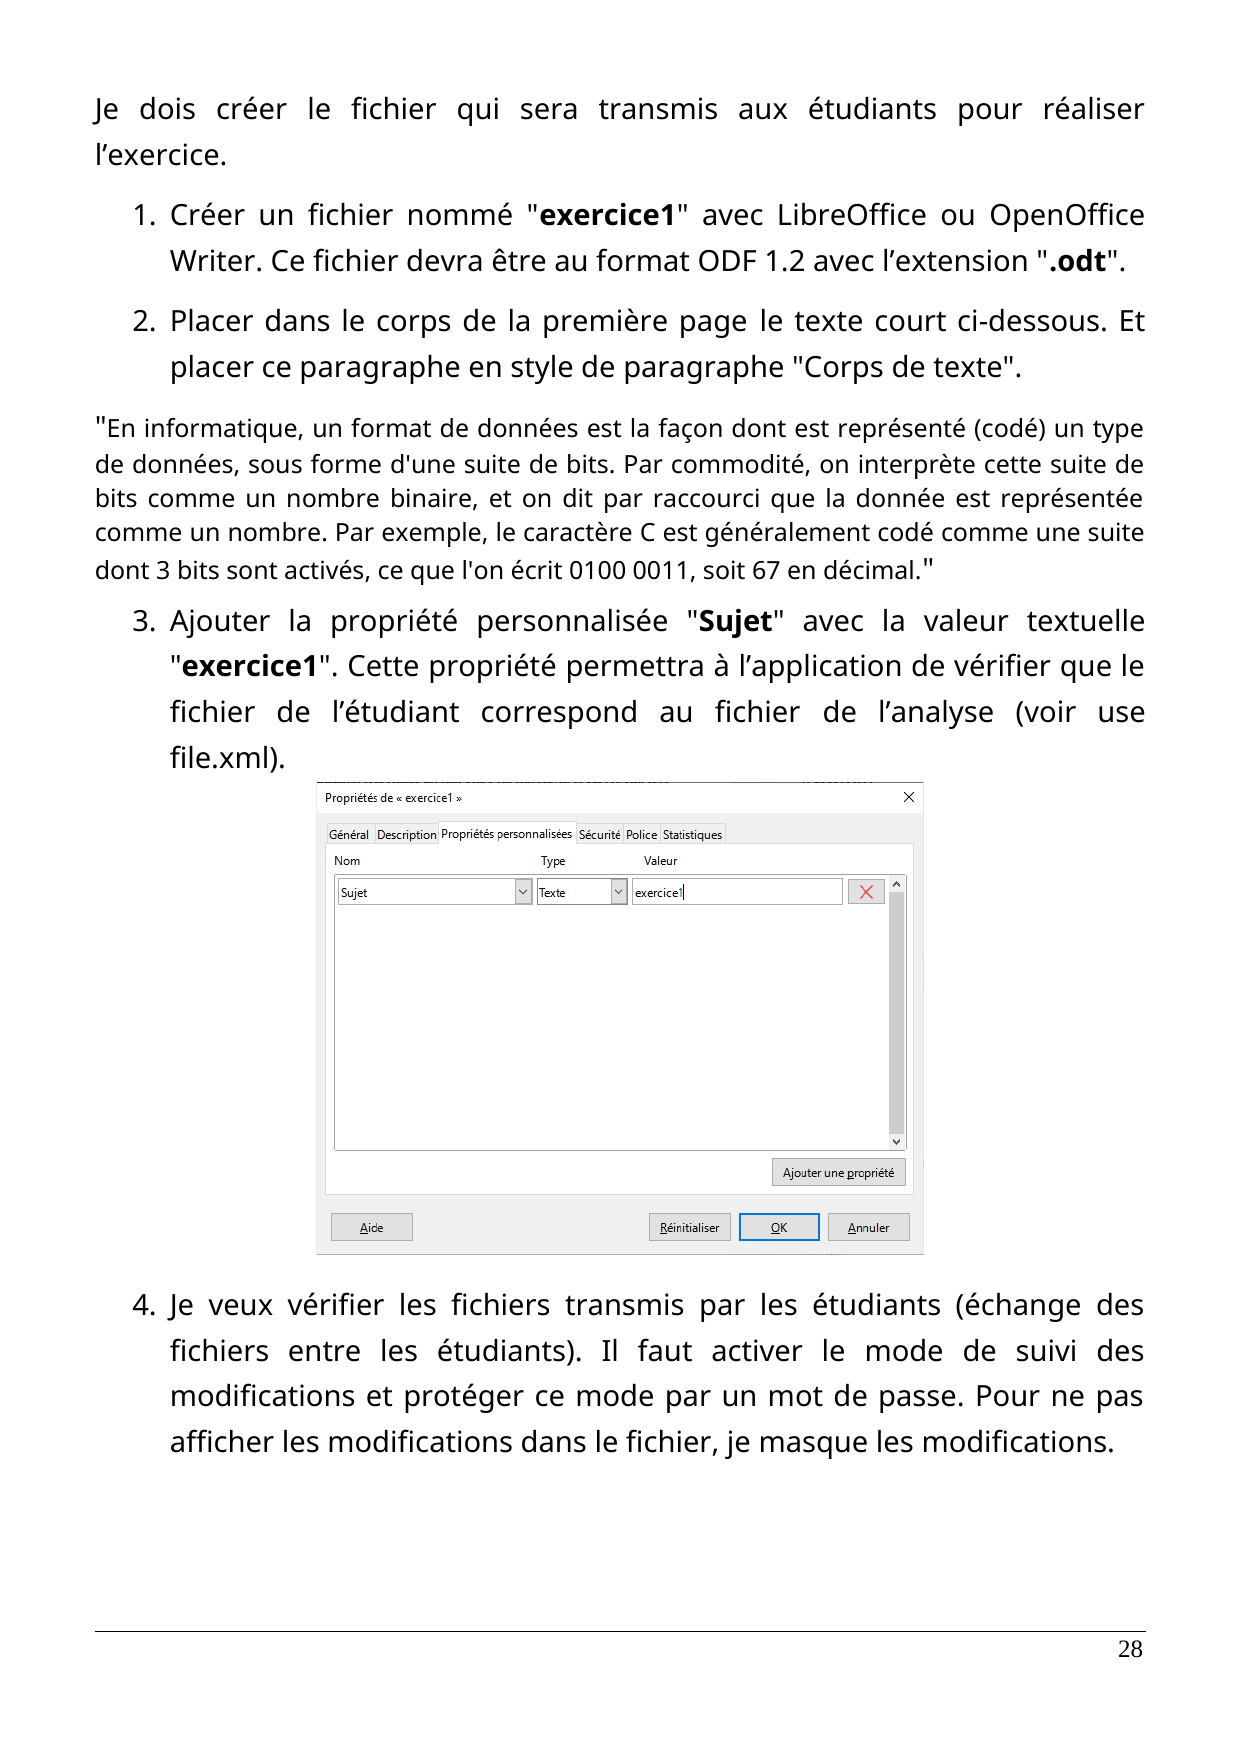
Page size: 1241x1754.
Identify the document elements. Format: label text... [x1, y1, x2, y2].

text "En informatique, un format de données est la façon dont est représenté (codé) un type de données, sous forme d'une suite de bits. Par commodité, on interprète cette suite de bits comme un nombre binaire, et on dit par raccourci que la donnée est représentée comme un nombre. Par exemple, le caractère C est généralement codé comme une suite dont 3 bits sont activés, ce que l'on écrit 0100 0011, soit 67 en décimal." [94, 407, 1146, 588]
list Placer dans le corps de la première page le texte court ci-dessous. Et placer ce paragraphe en style de paragraphe "Corps de texte". [132, 301, 1146, 386]
picture [316, 782, 924, 1255]
list Ajouter la propriété personnalisée "Sujet" avec la valeur textuelle "exercice1". Cette propriété permettra à l’application de vérifier que le fichier de l’étudiant correspond au fichier de l’analyse (voir use file.xml). [132, 600, 1146, 777]
list Créer un fichier nommé "exercice1" avec LibreOffice ou OpenOffice Writer. Ce fichier devra être au format ODF 1.2 avec l’extension ".odt". [132, 194, 1146, 280]
list Je veux vérifier les fichiers transmis par les étudiants (échange des fichiers entre les étudiants). Il faut activer le mode de suivi des modifications et protéger ce mode par un mot de passe. Pour ne pas afficher les modifications dans le fichier, je masque les modifications. [132, 797, 1146, 1461]
text Je dois créer le fichier qui sera transmis aux étudiants pour réaliser l’exercice. [94, 88, 1146, 174]
